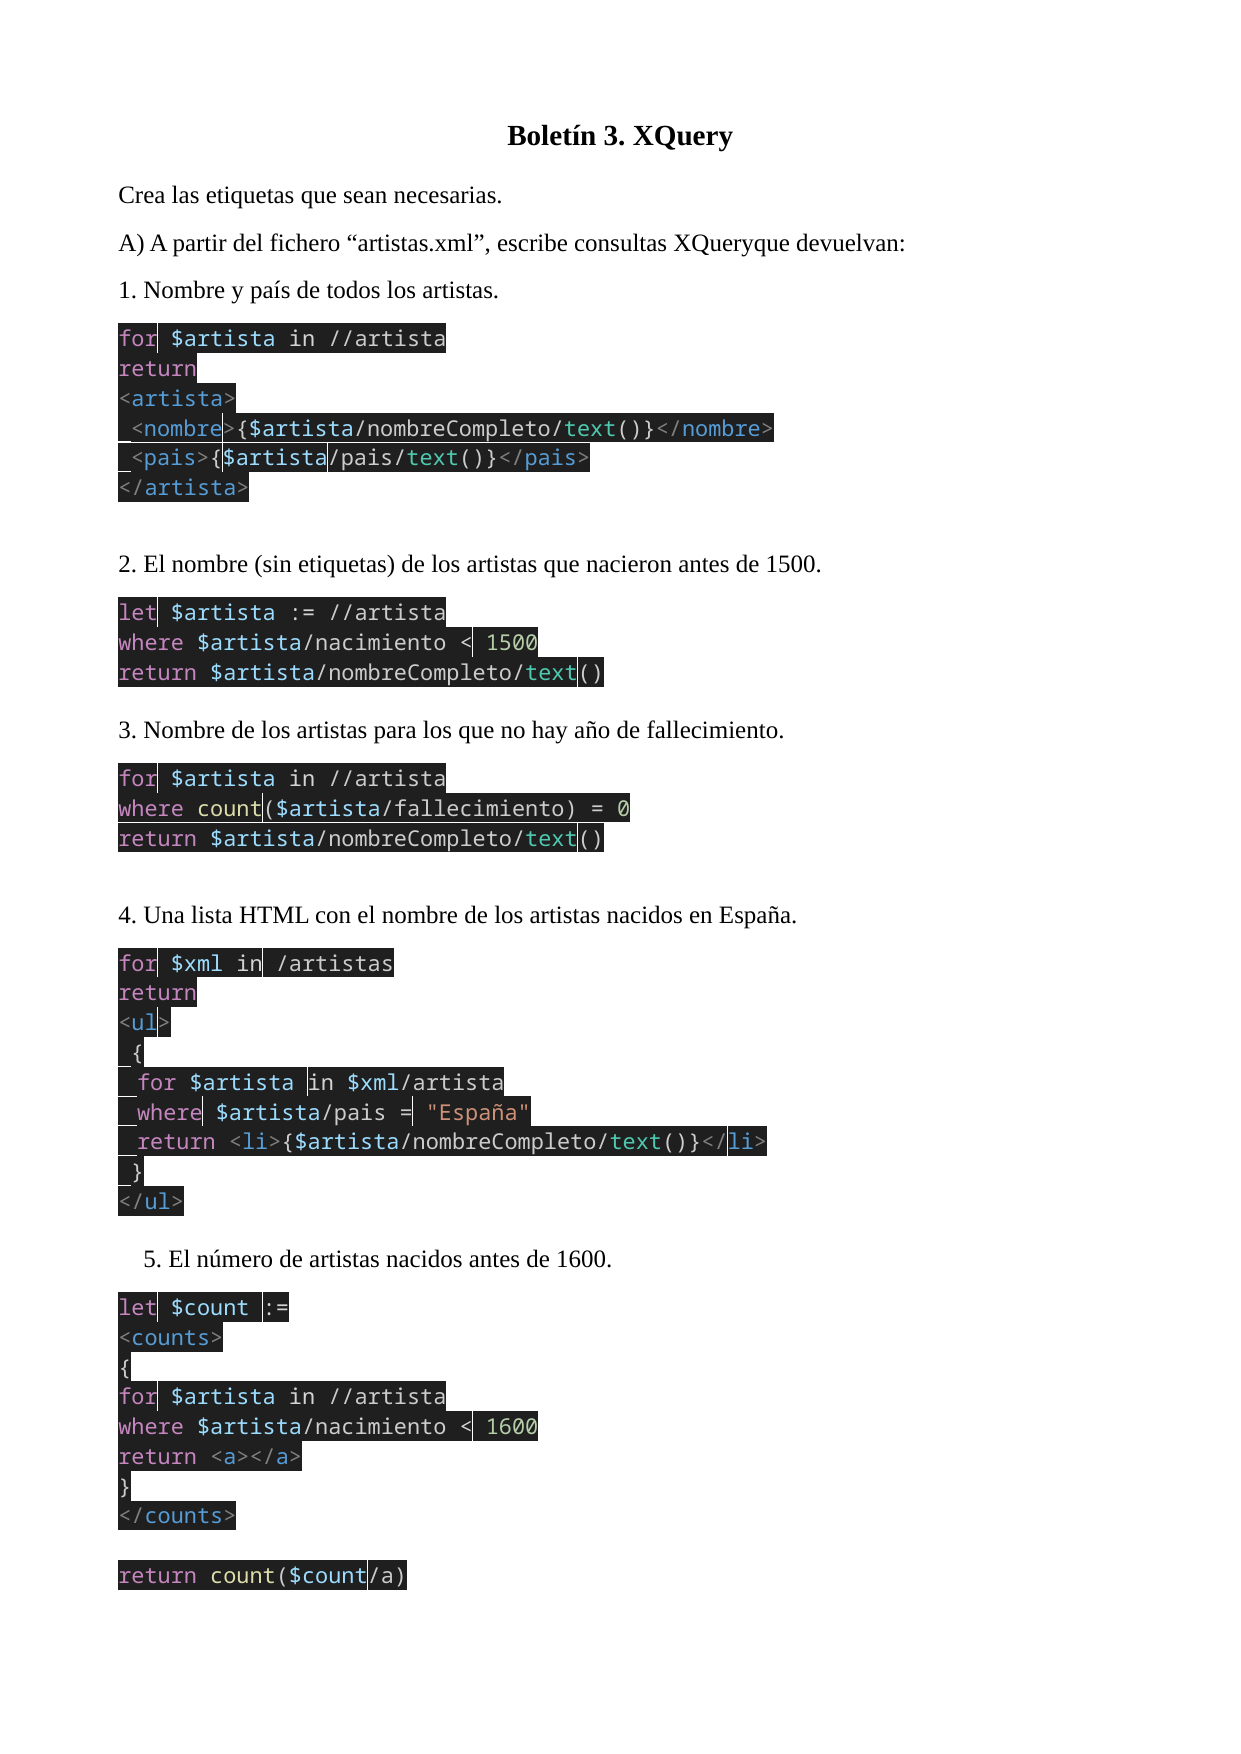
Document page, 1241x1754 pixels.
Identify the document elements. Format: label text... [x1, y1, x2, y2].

text return [118, 353, 1122, 383]
text return $artista/nombreCompleto/text() [118, 657, 1122, 687]
text let $artista := //artista [118, 597, 1122, 627]
text Boletín 3. XQuery [118, 118, 1122, 152]
text for $artista in $xml/artista [118, 1067, 1122, 1096]
text } [118, 1156, 1122, 1186]
text </ul> [118, 1186, 1122, 1216]
text where $artista/nacimiento < 1500 [118, 627, 1122, 657]
text return <li>{$artista/nombreCompleto/text()}</li> [118, 1126, 1122, 1156]
text <counts> [118, 1322, 1122, 1352]
text where $artista/pais = "España" [118, 1096, 1122, 1126]
text return $artista/nombreCompleto/text() [118, 822, 1122, 852]
text </artista> [118, 472, 1122, 502]
text { [118, 1037, 1122, 1067]
text Crea las etiquetas que sean necesarias. [118, 180, 1122, 209]
text <nombre>{$artista/nombreCompleto/text()}</nombre> [118, 413, 1122, 442]
text <artista> [118, 383, 1122, 413]
text where $artista/nacimiento < 1600 [118, 1411, 1122, 1441]
text return [118, 977, 1122, 1007]
text for $xml in /artistas [118, 947, 1122, 977]
text <ul> [118, 1007, 1122, 1037]
text where count($artista/fallecimiento) = 0 [118, 793, 1122, 822]
text A) A partir del fichero “artistas.xml”, escribe consultas XQueryque devuelvan: [118, 228, 1122, 257]
text for $artista in //artista [118, 763, 1122, 793]
text { [118, 1352, 1122, 1381]
text 4. Una lista HTML con el nombre de los artistas nacidos en España. [118, 900, 1122, 929]
text for $artista in //artista [118, 323, 1122, 353]
text return <a></a> [118, 1441, 1122, 1471]
text 2. El nombre (sin etiquetas) de los artistas que nacieron antes de 1500. [118, 549, 1122, 578]
text 1. Nombre y país de todos los artistas. [118, 276, 1122, 304]
text return count($count/a) [118, 1560, 1122, 1590]
text 3. Nombre de los artistas para los que no hay año de fallecimiento. [118, 715, 1122, 744]
text </counts> [118, 1501, 1122, 1530]
text let $count := [118, 1292, 1122, 1322]
text 5. El número de artistas nacidos antes de 1600. [118, 1244, 1122, 1273]
text <pais>{$artista/pais/text()}</pais> [118, 442, 1122, 472]
text for $artista in //artista [118, 1381, 1122, 1411]
text } [118, 1471, 1122, 1501]
